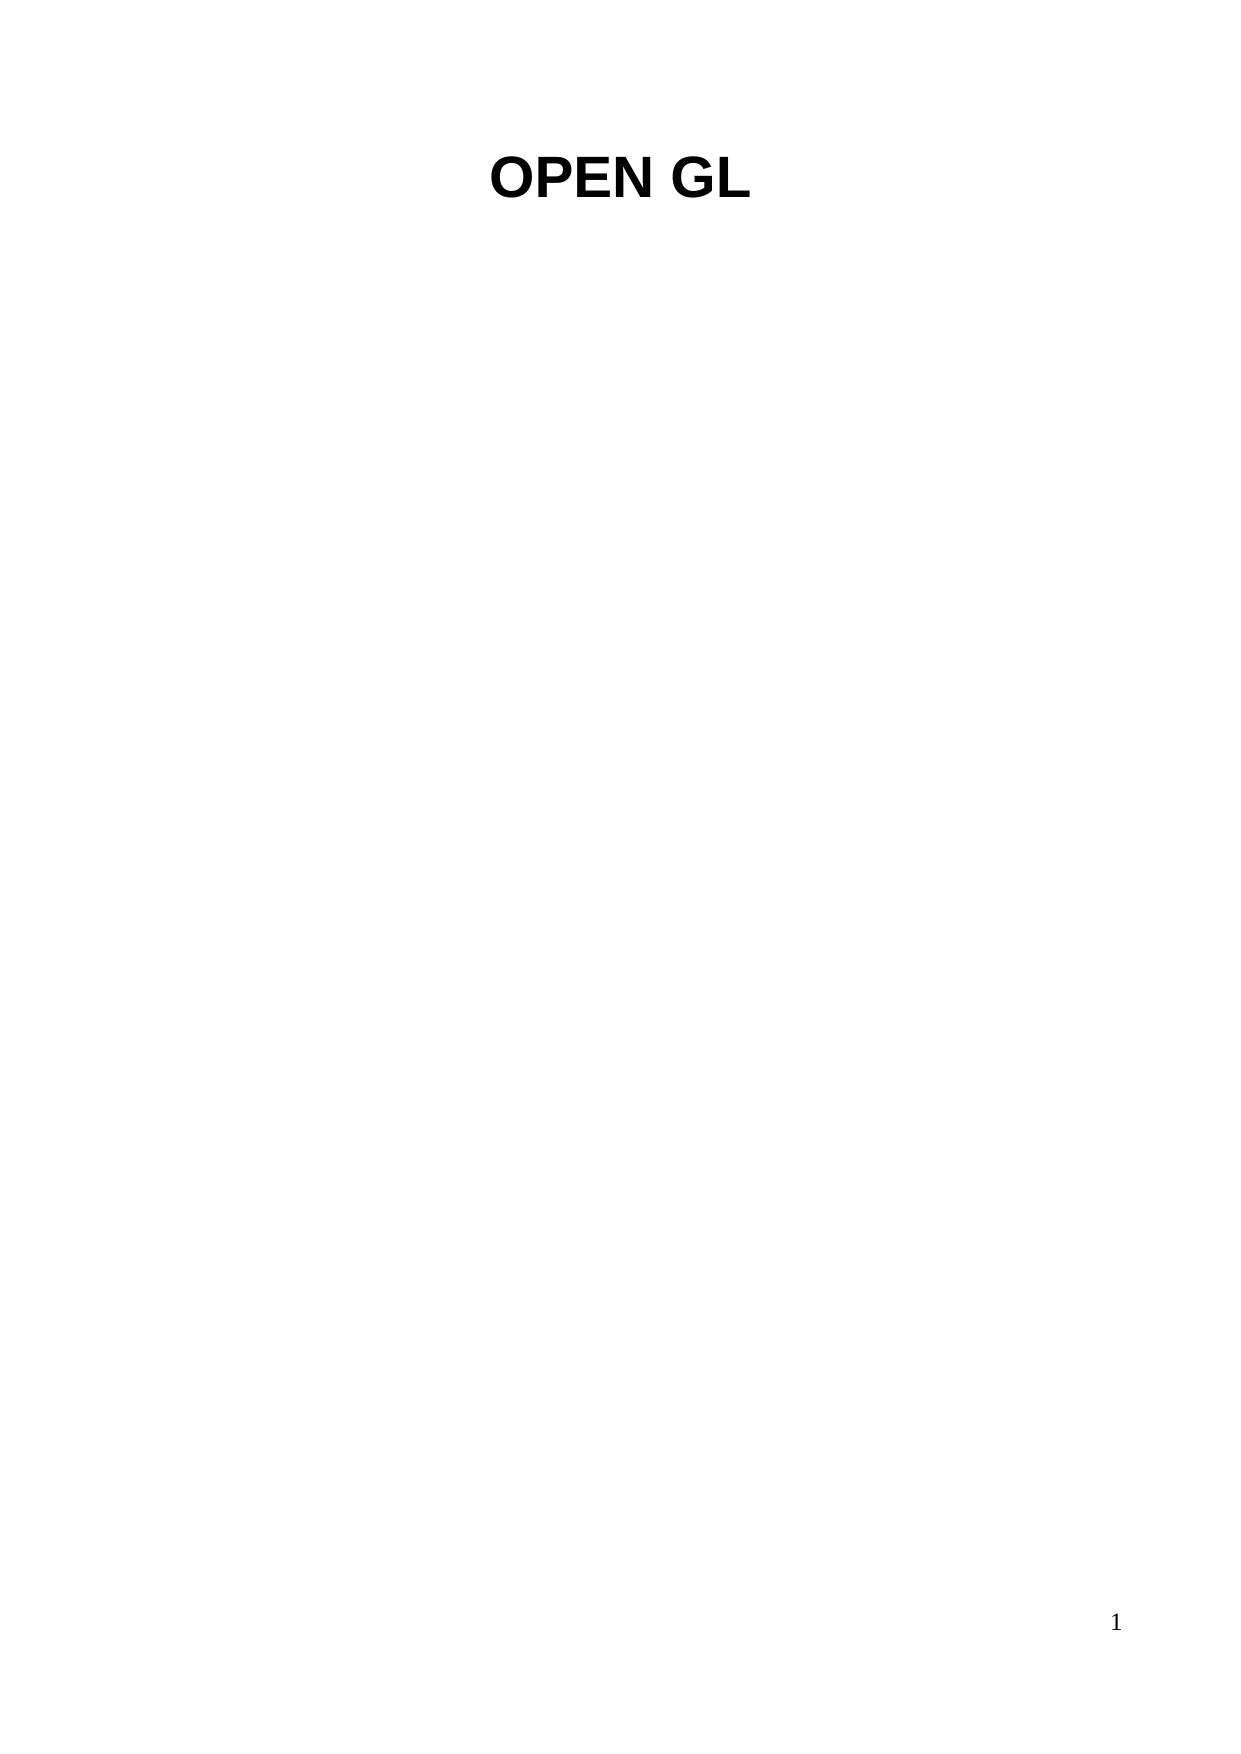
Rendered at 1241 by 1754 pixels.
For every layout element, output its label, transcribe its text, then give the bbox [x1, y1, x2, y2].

title OPEN GL [118, 143, 1122, 210]
